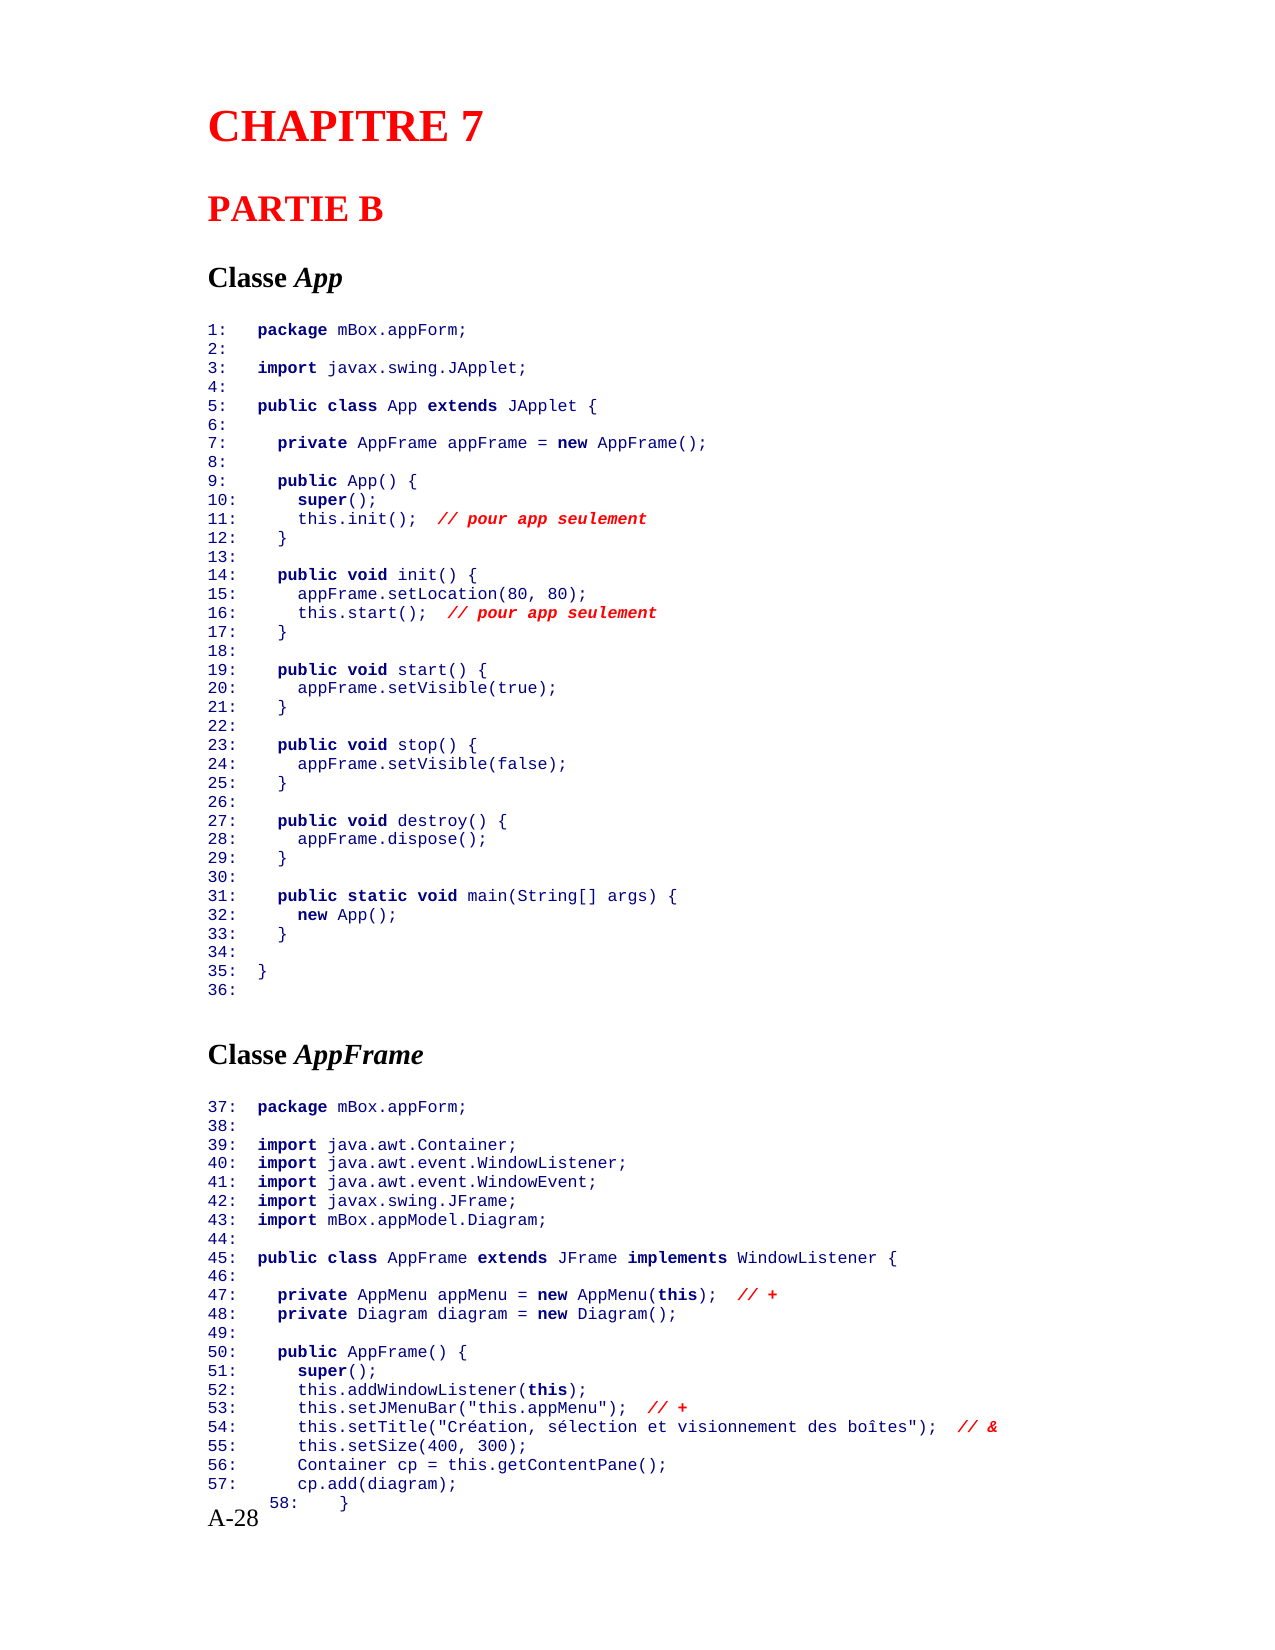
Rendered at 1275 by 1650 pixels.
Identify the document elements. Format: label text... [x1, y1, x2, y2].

text 1: package mBox.appForm; [207, 322, 1156, 341]
text 54: this.setTitle("Création, sélection et visionnement des boîtes"); // & [207, 1419, 1156, 1438]
subtitle PARTIE B [207, 188, 1156, 229]
text 43: import mBox.appModel.Diagram; [207, 1211, 1156, 1230]
text 2: [207, 341, 1156, 359]
text 12: } [207, 529, 1156, 548]
text 11: this.init(); // pour app seulement [207, 510, 1156, 529]
text 7: private AppFrame appFrame = new AppFrame(); [207, 435, 1156, 454]
text 6: [207, 416, 1156, 435]
text 3: import javax.swing.JApplet; [207, 359, 1156, 378]
text 10: super(); [207, 492, 1156, 510]
text 28: appFrame.dispose(); [207, 831, 1156, 850]
text 18: [207, 642, 1156, 661]
text 5: public class App extends JApplet { [207, 397, 1156, 416]
text 8: [207, 454, 1156, 473]
text 29: } [207, 850, 1156, 869]
text 13: [207, 548, 1156, 567]
text 20: appFrame.setVisible(true); [207, 680, 1156, 699]
text 49: [207, 1324, 1156, 1343]
text 42: import javax.swing.JFrame; [207, 1193, 1156, 1211]
text 34: [207, 944, 1156, 963]
text 19: public void start() { [207, 661, 1156, 680]
text 15: appFrame.setLocation(80, 80); [207, 586, 1156, 605]
text 58: } [207, 1494, 1156, 1513]
text 14: public void init() { [207, 567, 1156, 586]
text 36: [207, 982, 1156, 1001]
text 48: private Diagram diagram = new Diagram(); [207, 1306, 1156, 1324]
text 35: } [207, 963, 1156, 982]
text 4: [207, 378, 1156, 397]
text 46: [207, 1268, 1156, 1287]
text 55: this.setSize(400, 300); [207, 1438, 1156, 1457]
text 51: super(); [207, 1362, 1156, 1381]
text 17: } [207, 623, 1156, 642]
text 32: new App(); [207, 906, 1156, 925]
text 24: appFrame.setVisible(false); [207, 756, 1156, 774]
text 30: [207, 869, 1156, 887]
text 21: } [207, 699, 1156, 718]
text 31: public static void main(String[] args) { [207, 887, 1156, 906]
text CHAPITRE 7 [207, 100, 1156, 151]
text 33: } [207, 925, 1156, 944]
text 52: this.addWindowListener(this); [207, 1381, 1156, 1400]
text 40: import java.awt.event.WindowListener; [207, 1155, 1156, 1174]
text 47: private AppMenu appMenu = new AppMenu(this); // + [207, 1287, 1156, 1306]
text 9: public App() { [207, 473, 1156, 492]
text 16: this.start(); // pour app seulement [207, 605, 1156, 623]
text 26: [207, 793, 1156, 812]
text 25: } [207, 774, 1156, 793]
text 41: import java.awt.event.WindowEvent; [207, 1174, 1156, 1193]
text 38: [207, 1117, 1156, 1136]
text 44: [207, 1230, 1156, 1249]
text Classe AppFrame [207, 1038, 1156, 1071]
text 45: public class AppFrame extends JFrame implements WindowListener { [207, 1249, 1156, 1268]
text 53: this.setJMenuBar("this.appMenu"); // + [207, 1400, 1156, 1419]
text Classe App [207, 262, 1156, 294]
text 22: [207, 718, 1156, 737]
text 37: package mBox.appForm; [207, 1098, 1156, 1117]
text 27: public void destroy() { [207, 812, 1156, 831]
text 57: cp.add(diagram); [207, 1475, 1156, 1494]
text 50: public AppFrame() { [207, 1343, 1156, 1362]
text 56: Container cp = this.getContentPane(); [207, 1457, 1156, 1475]
text 23: public void stop() { [207, 737, 1156, 756]
text 39: import java.awt.Container; [207, 1136, 1156, 1155]
